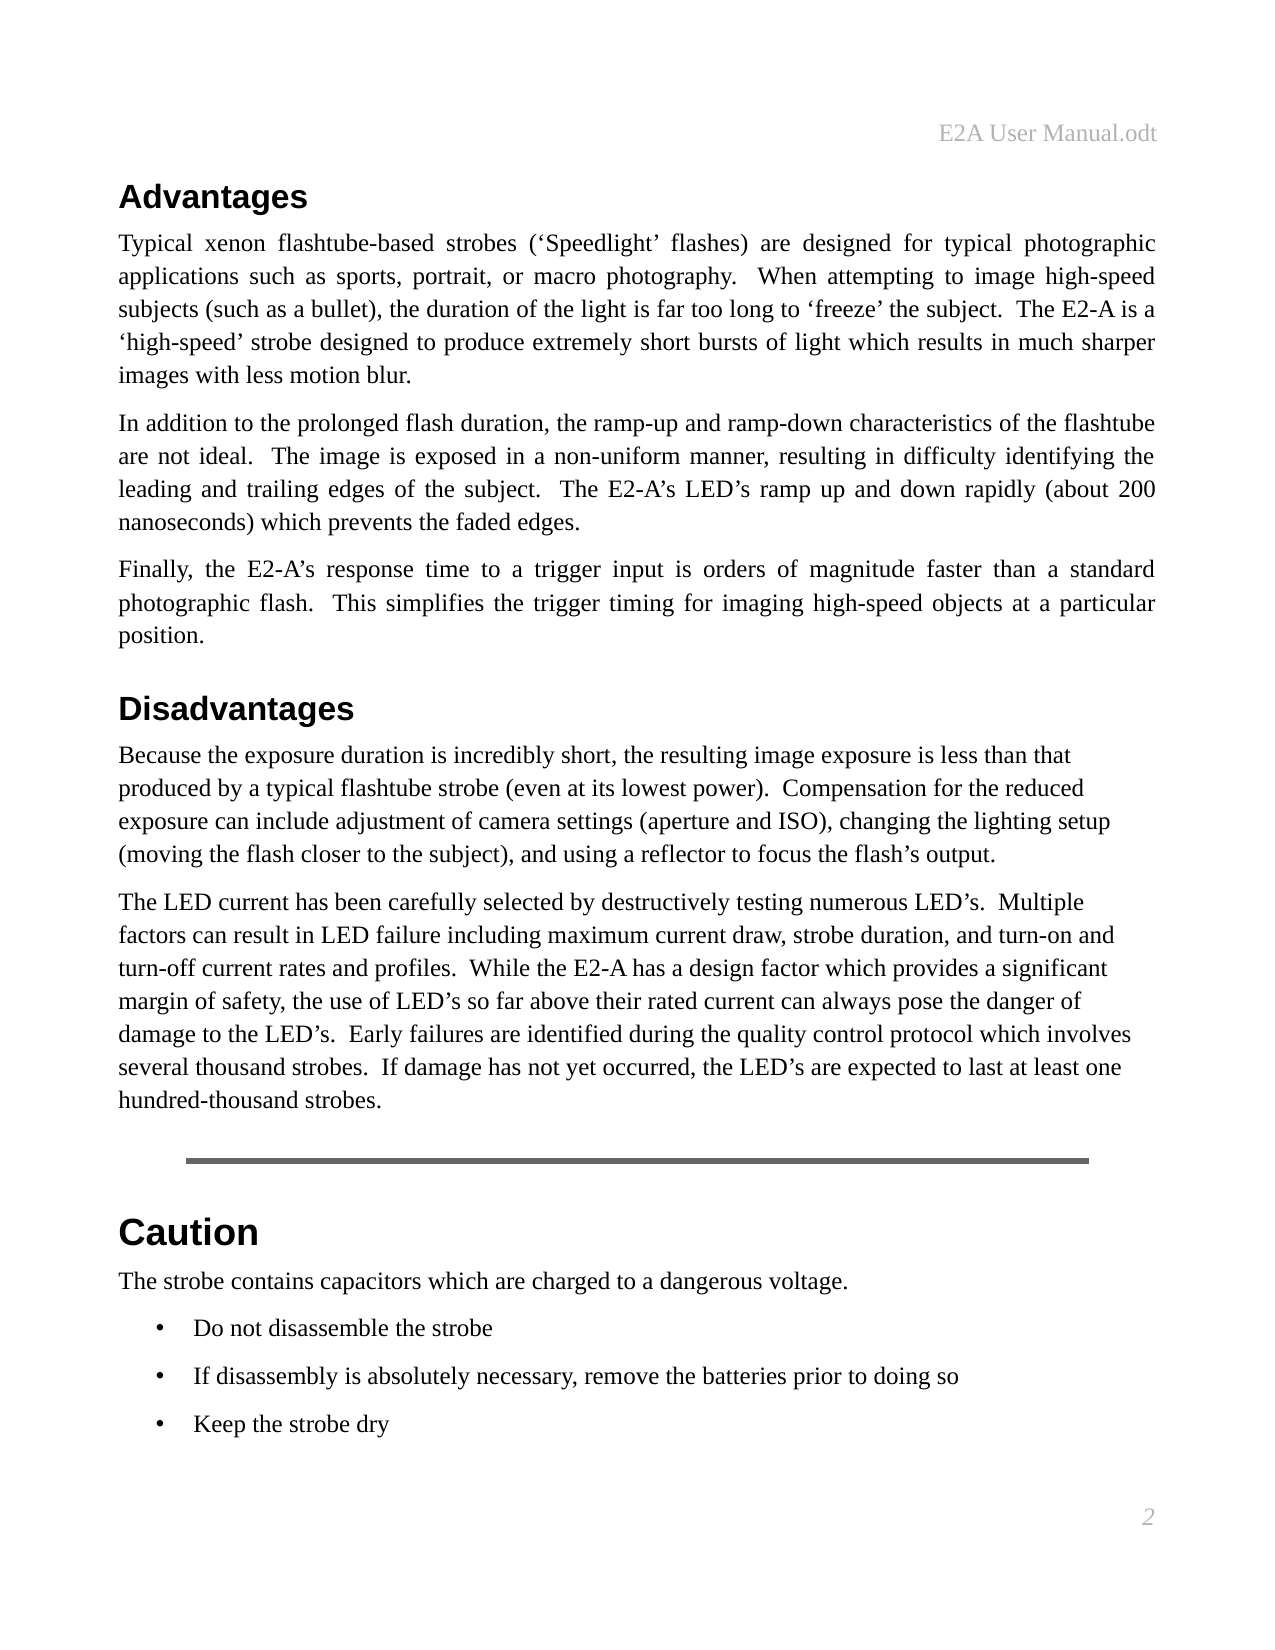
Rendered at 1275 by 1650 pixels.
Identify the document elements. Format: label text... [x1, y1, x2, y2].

subtitle Disadvantages [118, 689, 1157, 728]
text The strobe contains capacitors which are charged to a dangerous voltage. [118, 1266, 1157, 1294]
text Typical xenon flashtube-based strobes (‘Speedlight’ flashes) are designed for typical photographic applications such as sports, portrait, or macro photography. When attempting to image high-speed subjects (such as a bullet), the duration of the light is far too long to ‘freeze’ the subject. The E2-A is a ‘high-speed’ strobe designed to produce extremely short bursts of light which results in much sharper images with less motion blur. [118, 228, 1157, 389]
list Keep the strobe dry [156, 1409, 1157, 1437]
text Because the exposure duration is incredibly short, the resulting image exposure is less than that produced by a typical flashtube strobe (even at its lowest power). Compensation for the reduced exposure can include adjustment of camera settings (aperture and ISO), changing the lighting setup (moving the flash closer to the subject), and using a reflector to focus the flash’s output. [118, 740, 1157, 868]
list If disassembly is absolutely necessary, remove the batteries prior to doing so [156, 1361, 1157, 1390]
text The LED current has been carefully selected by destructively testing numerous LED’s. Multiple factors can result in LED failure including maximum current draw, strobe duration, and turn-on and turn-off current rates and profiles. While the E2-A has a design factor which provides a significant margin of safety, the use of LED’s so far above their rated current can always pose the danger of damage to the LED’s. Early failures are identified during the quality control protocol which involves several thousand strobes. If damage has not yet occurred, the LED’s are expected to last at least one hundred-thousand strobes. [118, 887, 1157, 1114]
subtitle Advantages [118, 177, 1157, 216]
text In addition to the prolonged flash duration, the ramp-up and ramp-down characteristics of the flashtube are not ideal. The image is exposed in a non-uniform manner, resulting in difficulty identifying the leading and trailing edges of the subject. The E2-A’s LED’s ramp up and down rapidly (about 200 nanoseconds) which prevents the faded edges. [118, 408, 1157, 536]
subtitle Caution [118, 1210, 1157, 1253]
text Finally, the E2-A’s response time to a trigger input is orders of magnitude faster than a standard photographic flash. This simplifies the trigger timing for imaging high-speed objects at a particular position. [118, 554, 1157, 649]
list Do not disassemble the strobe [156, 1313, 1157, 1342]
